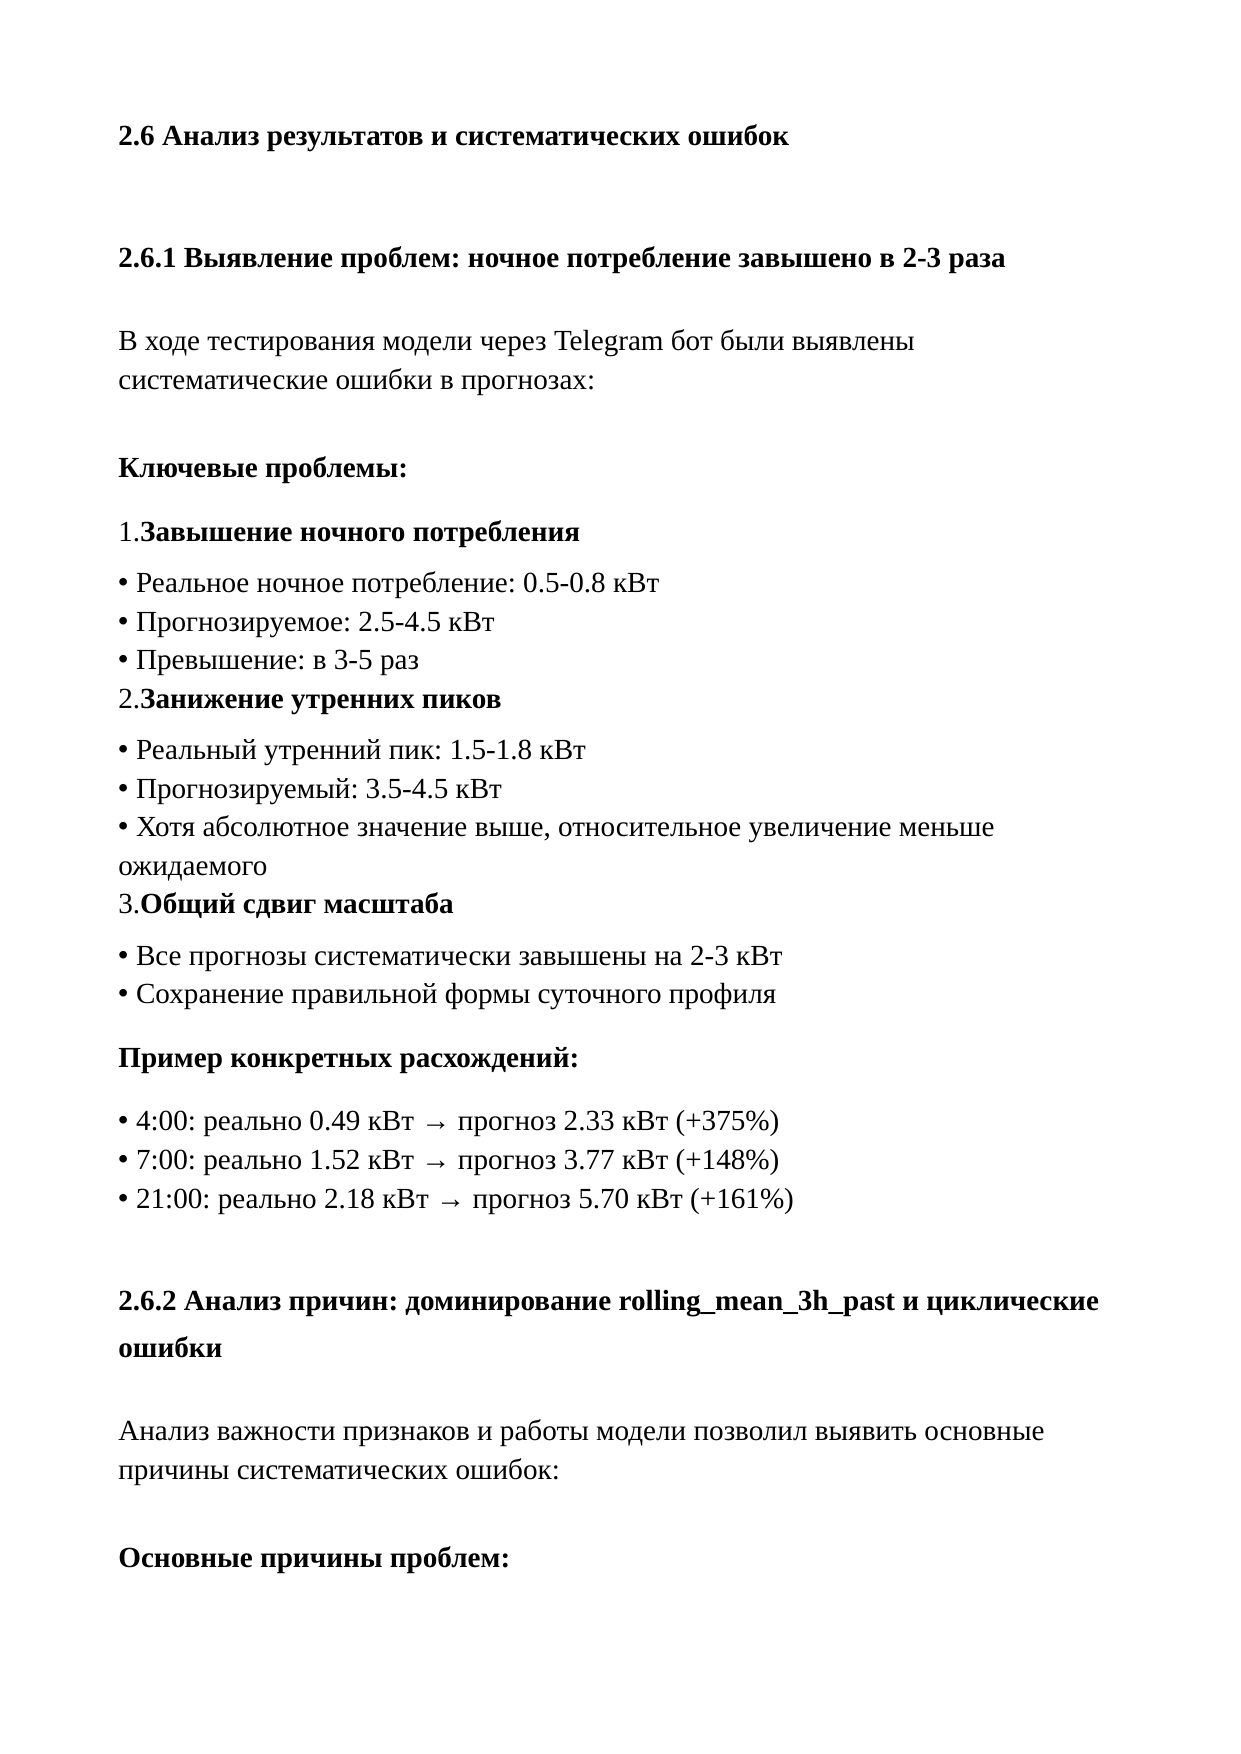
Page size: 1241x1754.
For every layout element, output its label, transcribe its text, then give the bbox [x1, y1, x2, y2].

text Пример конкретных расхождений: [118, 1040, 1122, 1073]
list Реальное ночное потребление: 0.5-0.8 кВт [118, 565, 1122, 599]
list Превышение: в 3-5 раз [118, 642, 1122, 676]
subtitle 2.6 Анализ результатов и систематических ошибок [118, 118, 1122, 152]
list Все прогнозы систематически завышены на 2-3 кВт [118, 938, 1122, 971]
text Ключевые проблемы: [118, 451, 1122, 484]
subtitle 2.6.2 Анализ причин: доминирование rolling_mean_3h_past и циклические ошибки [118, 1269, 1122, 1363]
list Реальный утренний пик: 1.5-1.8 кВт [118, 732, 1122, 766]
text Основные причины проблем: [118, 1540, 1122, 1574]
list Прогнозируемый: 3.5-4.5 кВт [118, 771, 1122, 804]
list Завышение ночного потребления [118, 514, 1122, 548]
list 4:00: реально 0.49 кВт → прогноз 2.33 кВт (+375%) [118, 1103, 1122, 1137]
subtitle 2.6.1 Выявление проблем: ночное потребление завышено в 2-3 раза [118, 227, 1122, 273]
list Сохранение правильной формы суточного профиля [118, 976, 1122, 1010]
list Хотя абсолютное значение выше, относительное увеличение меньше ожидаемого [118, 809, 1122, 882]
list 7:00: реально 1.52 кВт → прогноз 3.77 кВт (+148%) [118, 1142, 1122, 1176]
list 21:00: реально 2.18 кВт → прогноз 5.70 кВт (+161%) [118, 1181, 1122, 1214]
list Занижение утренних пиков [118, 681, 1122, 715]
list Прогнозируемое: 2.5-4.5 кВт [118, 604, 1122, 637]
list Общий сдвиг масштаба [118, 887, 1122, 920]
text В ходе тестирования модели через Telegram бот были выявлены систематические ошибки в прогнозах: [118, 323, 1122, 396]
text Анализ важности признаков и работы модели позволил выявить основные причины систематических ошибок: [118, 1413, 1122, 1485]
